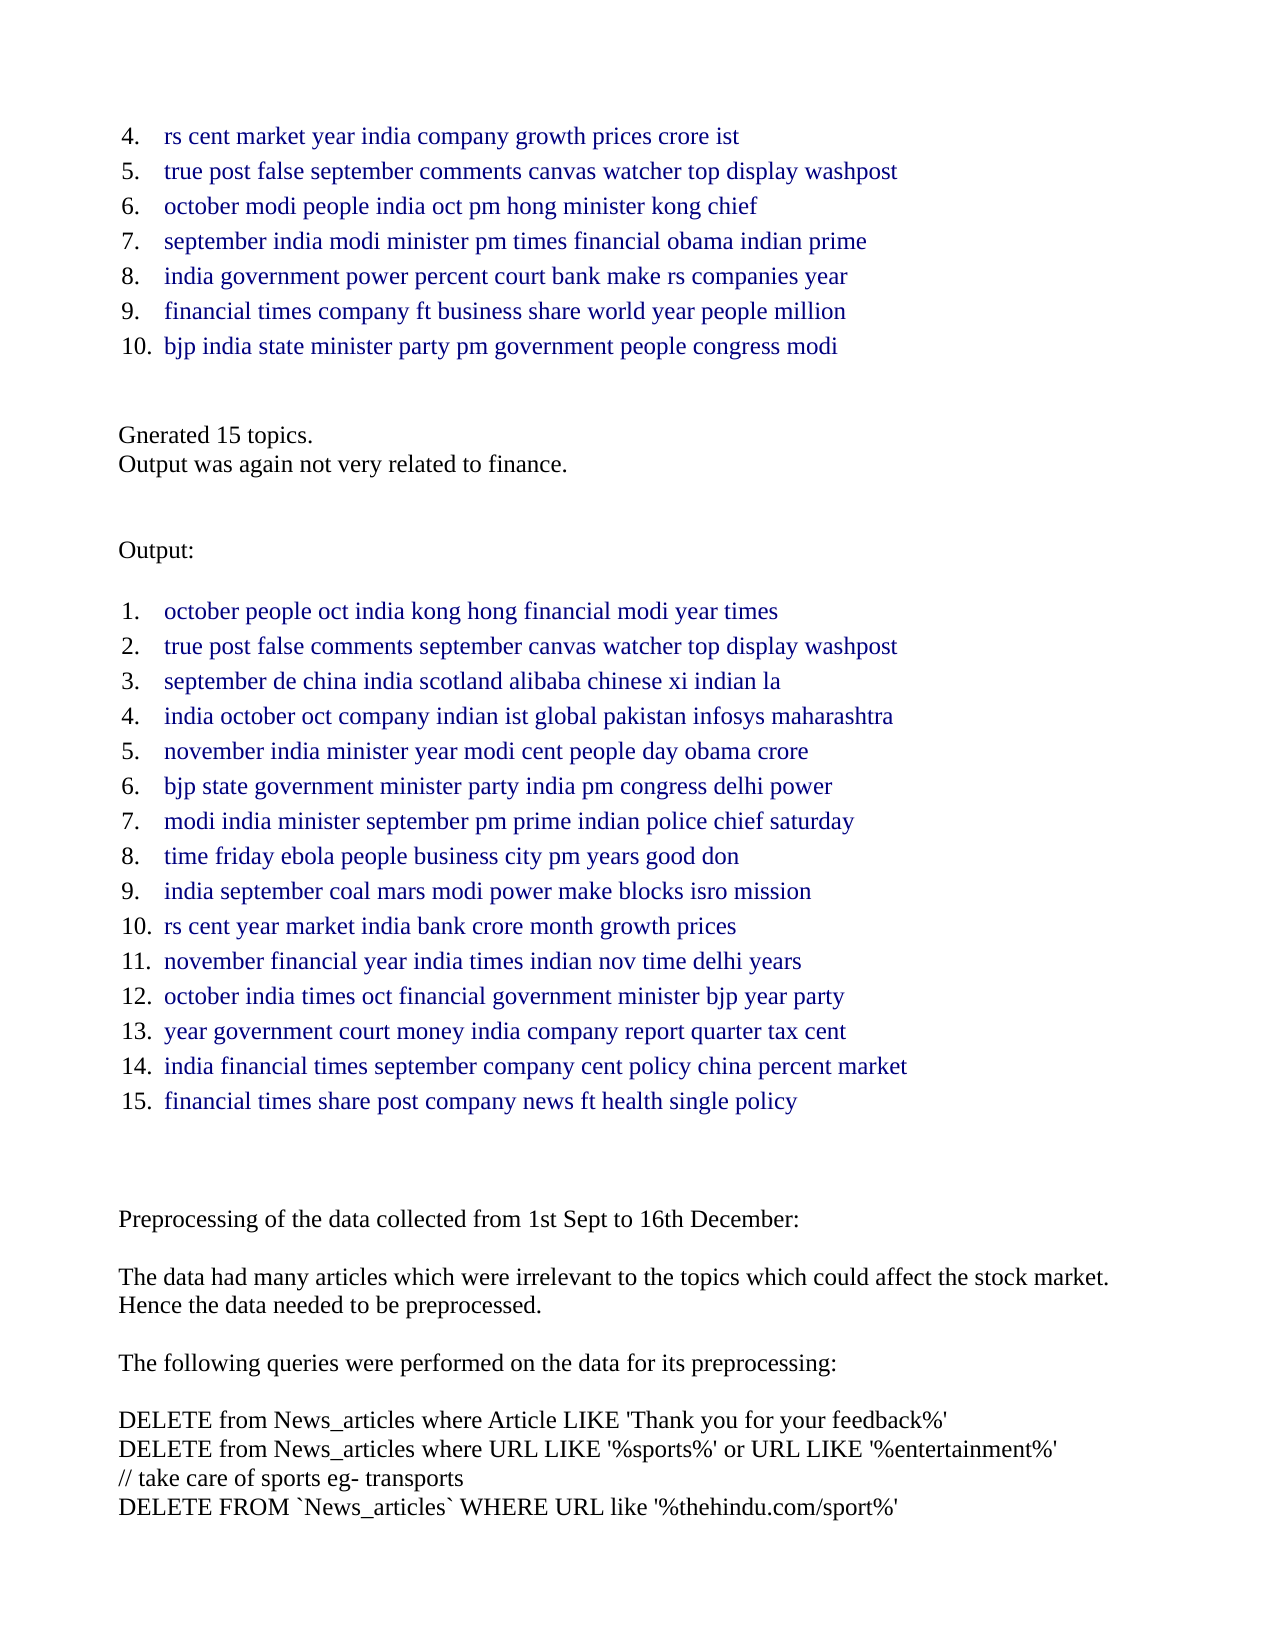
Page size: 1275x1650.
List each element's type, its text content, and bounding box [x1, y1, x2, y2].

table_cell november india minister year modi cent people day obama crore [161, 733, 915, 768]
table_cell india government power percent court bank make rs companies year [161, 258, 906, 293]
table_cell 5. [118, 153, 161, 188]
table_cell 10. [118, 328, 161, 363]
table_cell september india modi minister pm times financial obama indian prime [161, 223, 906, 258]
table_cell 4. [118, 698, 161, 733]
table_cell 13. [118, 1013, 161, 1048]
text The data had many articles which were irrelevant to the topics which could affect the stock market. Hence the data needed to be preprocessed. [118, 1262, 1157, 1319]
text DELETE from News_articles where Article LIKE 'Thank you for your feedback%' [118, 1406, 1157, 1434]
table_cell year government court money india company report quarter tax cent [161, 1013, 915, 1048]
table_cell 11. [118, 943, 161, 978]
table_cell modi india minister september pm prime indian police chief saturday [161, 803, 915, 838]
text DELETE from News_articles where URL LIKE '%sports%' or URL LIKE '%entertainment%' [118, 1434, 1157, 1463]
table_cell 8. [118, 258, 161, 293]
text Output: [118, 536, 1157, 564]
table_cell 3. [118, 663, 161, 698]
table_header 1. [118, 593, 161, 628]
table_cell november financial year india times indian nov time delhi years [161, 943, 915, 978]
table_cell rs cent market year india company growth prices crore ist [161, 118, 906, 153]
text The following queries were performed on the data for its preprocessing: [118, 1348, 1157, 1377]
table_cell financial times share post company news ft health single policy [161, 1083, 915, 1118]
table_cell 2. [118, 628, 161, 663]
table_cell october india times oct financial government minister bjp year party [161, 978, 915, 1013]
table_cell 7. [118, 223, 161, 258]
table_cell 4. [118, 118, 161, 153]
table_cell india september coal mars modi power make blocks isro mission [161, 873, 915, 908]
table_cell october modi people india oct pm hong minister kong chief [161, 188, 906, 223]
table_cell 5. [118, 733, 161, 768]
table_cell true post false comments september canvas watcher top display washpost [161, 628, 915, 663]
text // take care of sports eg- transports [118, 1463, 1157, 1492]
table_cell true post false september comments canvas watcher top display washpost [161, 153, 906, 188]
table_cell 6. [118, 188, 161, 223]
table_header october people oct india kong hong financial modi year times [161, 593, 915, 628]
table_cell 12. [118, 978, 161, 1013]
text Preprocessing of the data collected from 1st Sept to 16th December: [118, 1204, 1157, 1233]
table_cell bjp india state minister party pm government people congress modi [161, 328, 906, 363]
table_cell 15. [118, 1083, 161, 1118]
table_cell 6. [118, 768, 161, 803]
text DELETE FROM `News_articles` WHERE URL like '%thehindu.com/sport%' [118, 1492, 1157, 1521]
table_cell india october oct company indian ist global pakistan infosys maharashtra [161, 698, 915, 733]
text Output was again not very related to finance. [118, 449, 1157, 478]
table_cell bjp state government minister party india pm congress delhi power [161, 768, 915, 803]
table_cell 9. [118, 293, 161, 328]
table_cell rs cent year market india bank crore month growth prices [161, 908, 915, 943]
table_cell 14. [118, 1048, 161, 1083]
table_cell september de china india scotland alibaba chinese xi indian la [161, 663, 915, 698]
text Gnerated 15 topics. [118, 421, 1157, 449]
table_cell india financial times september company cent policy china percent market [161, 1048, 915, 1083]
table_cell financial times company ft business share world year people million [161, 293, 906, 328]
table_cell 7. [118, 803, 161, 838]
table_cell time friday ebola people business city pm years good don [161, 838, 915, 873]
table_cell 8. [118, 838, 161, 873]
table_cell 10. [118, 908, 161, 943]
table_cell 9. [118, 873, 161, 908]
